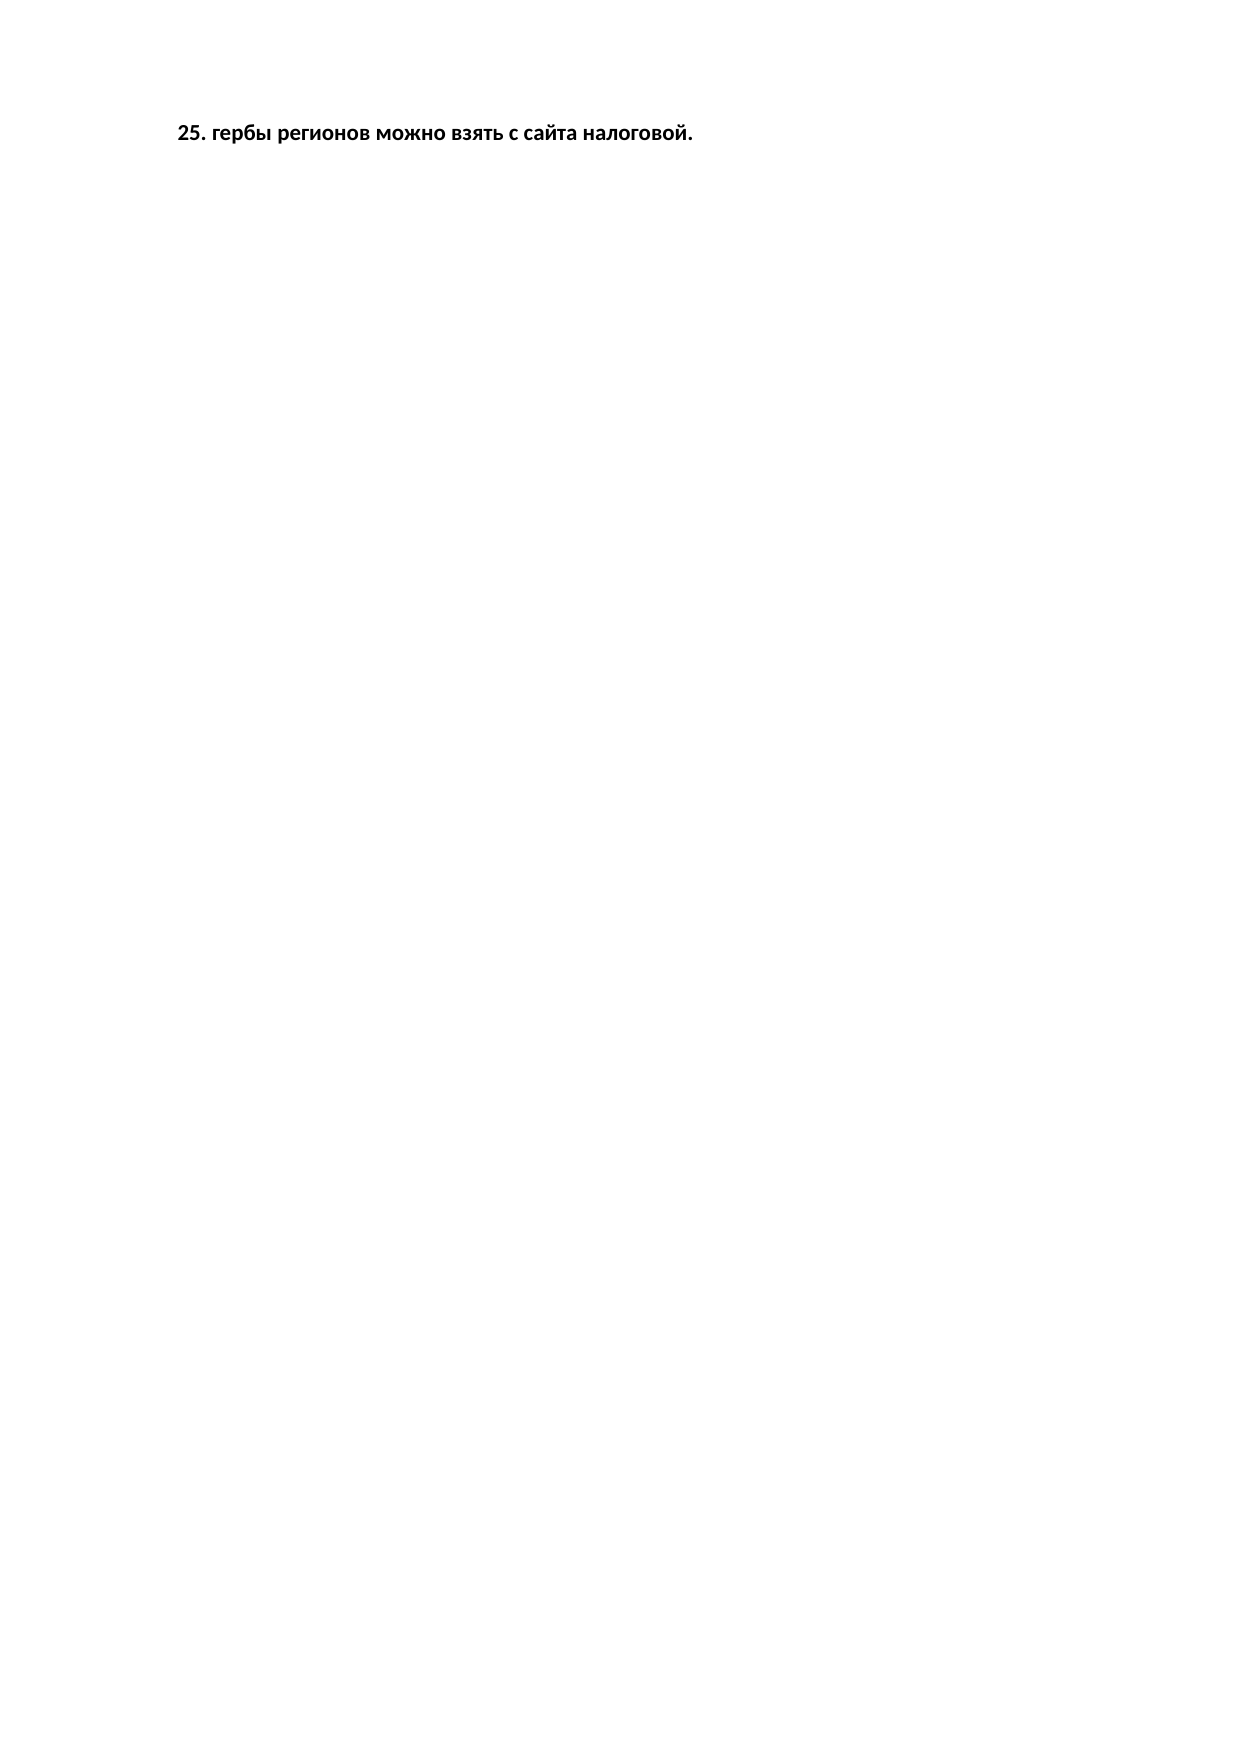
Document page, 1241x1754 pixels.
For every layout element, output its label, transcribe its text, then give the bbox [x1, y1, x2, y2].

text 25. гербы регионов можно взять с сайта налоговой. [177, 118, 1152, 146]
